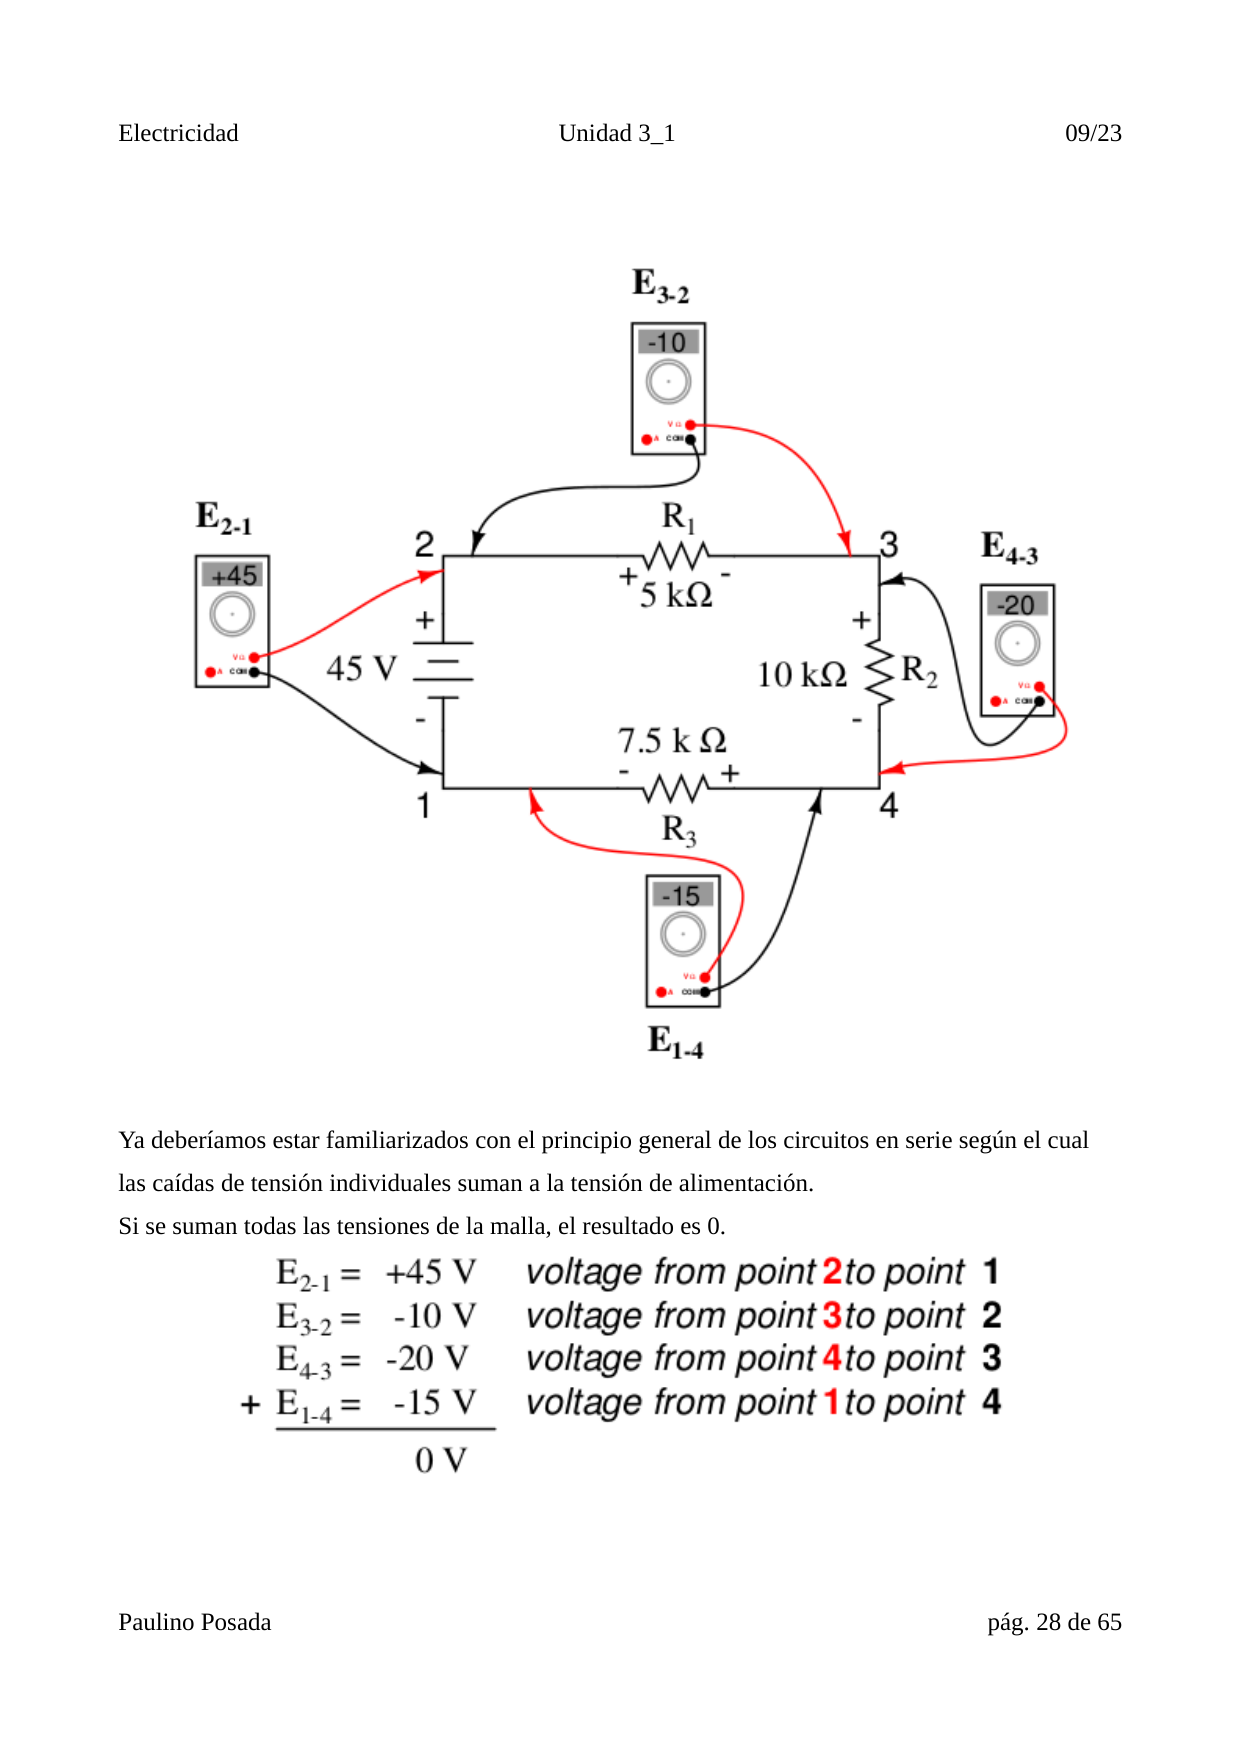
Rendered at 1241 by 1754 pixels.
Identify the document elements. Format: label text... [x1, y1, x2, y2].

text Ya deberíamos estar familiarizados con el principio general de los circuitos en serie según el cual las caídas de tensión individuales suman a la tensión de alimentación. [118, 1125, 1122, 1197]
picture [217, 1254, 1023, 1485]
text Si se suman todas las tensiones de la malla, el resultado es 0. [118, 1211, 1122, 1240]
picture [130, 219, 1110, 1070]
